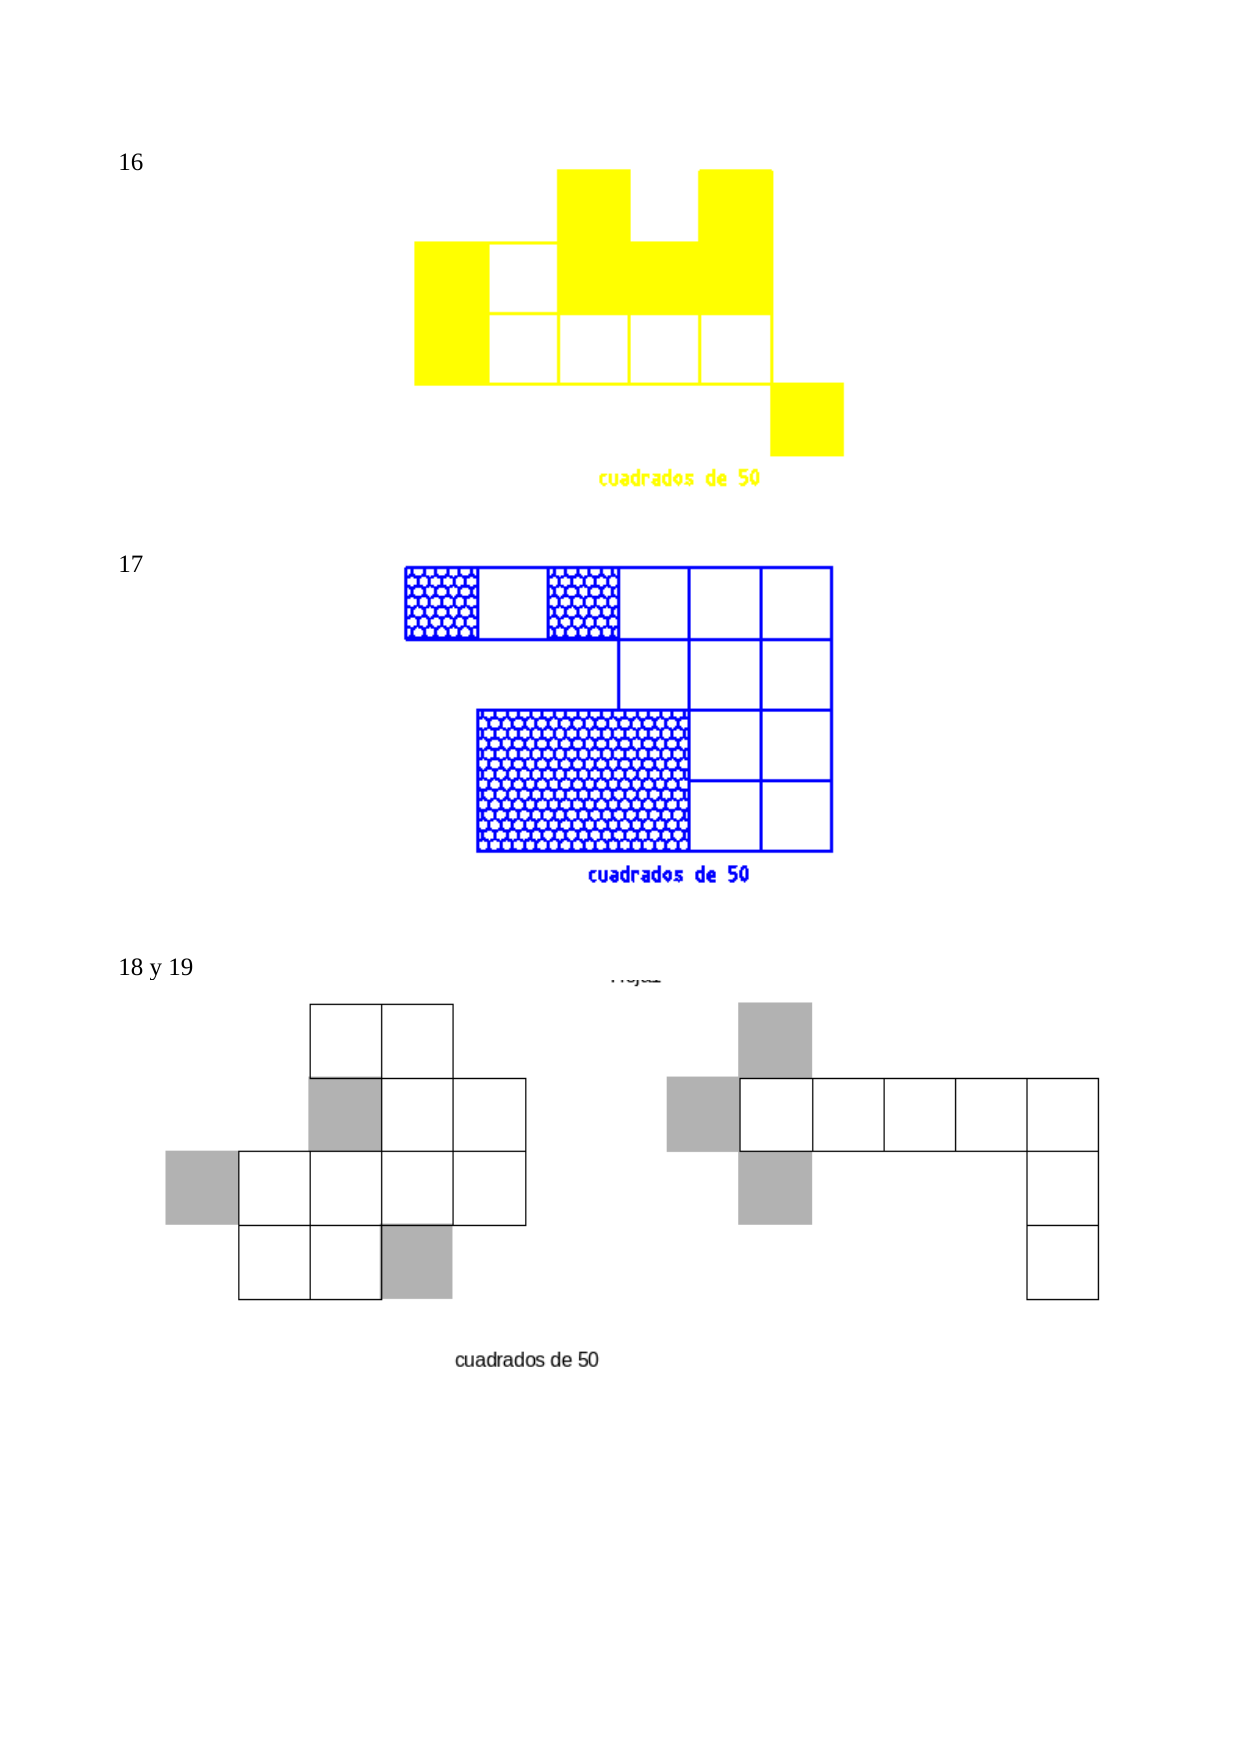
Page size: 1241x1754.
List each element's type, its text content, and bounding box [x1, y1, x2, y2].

text 18 y 19 [118, 952, 1122, 980]
text [860, 549, 1122, 578]
picture [118, 980, 1123, 1387]
text 16 [118, 147, 377, 176]
picture [377, 146, 863, 499]
picture [381, 549, 860, 897]
text [863, 147, 1122, 176]
text 17 [118, 549, 381, 578]
